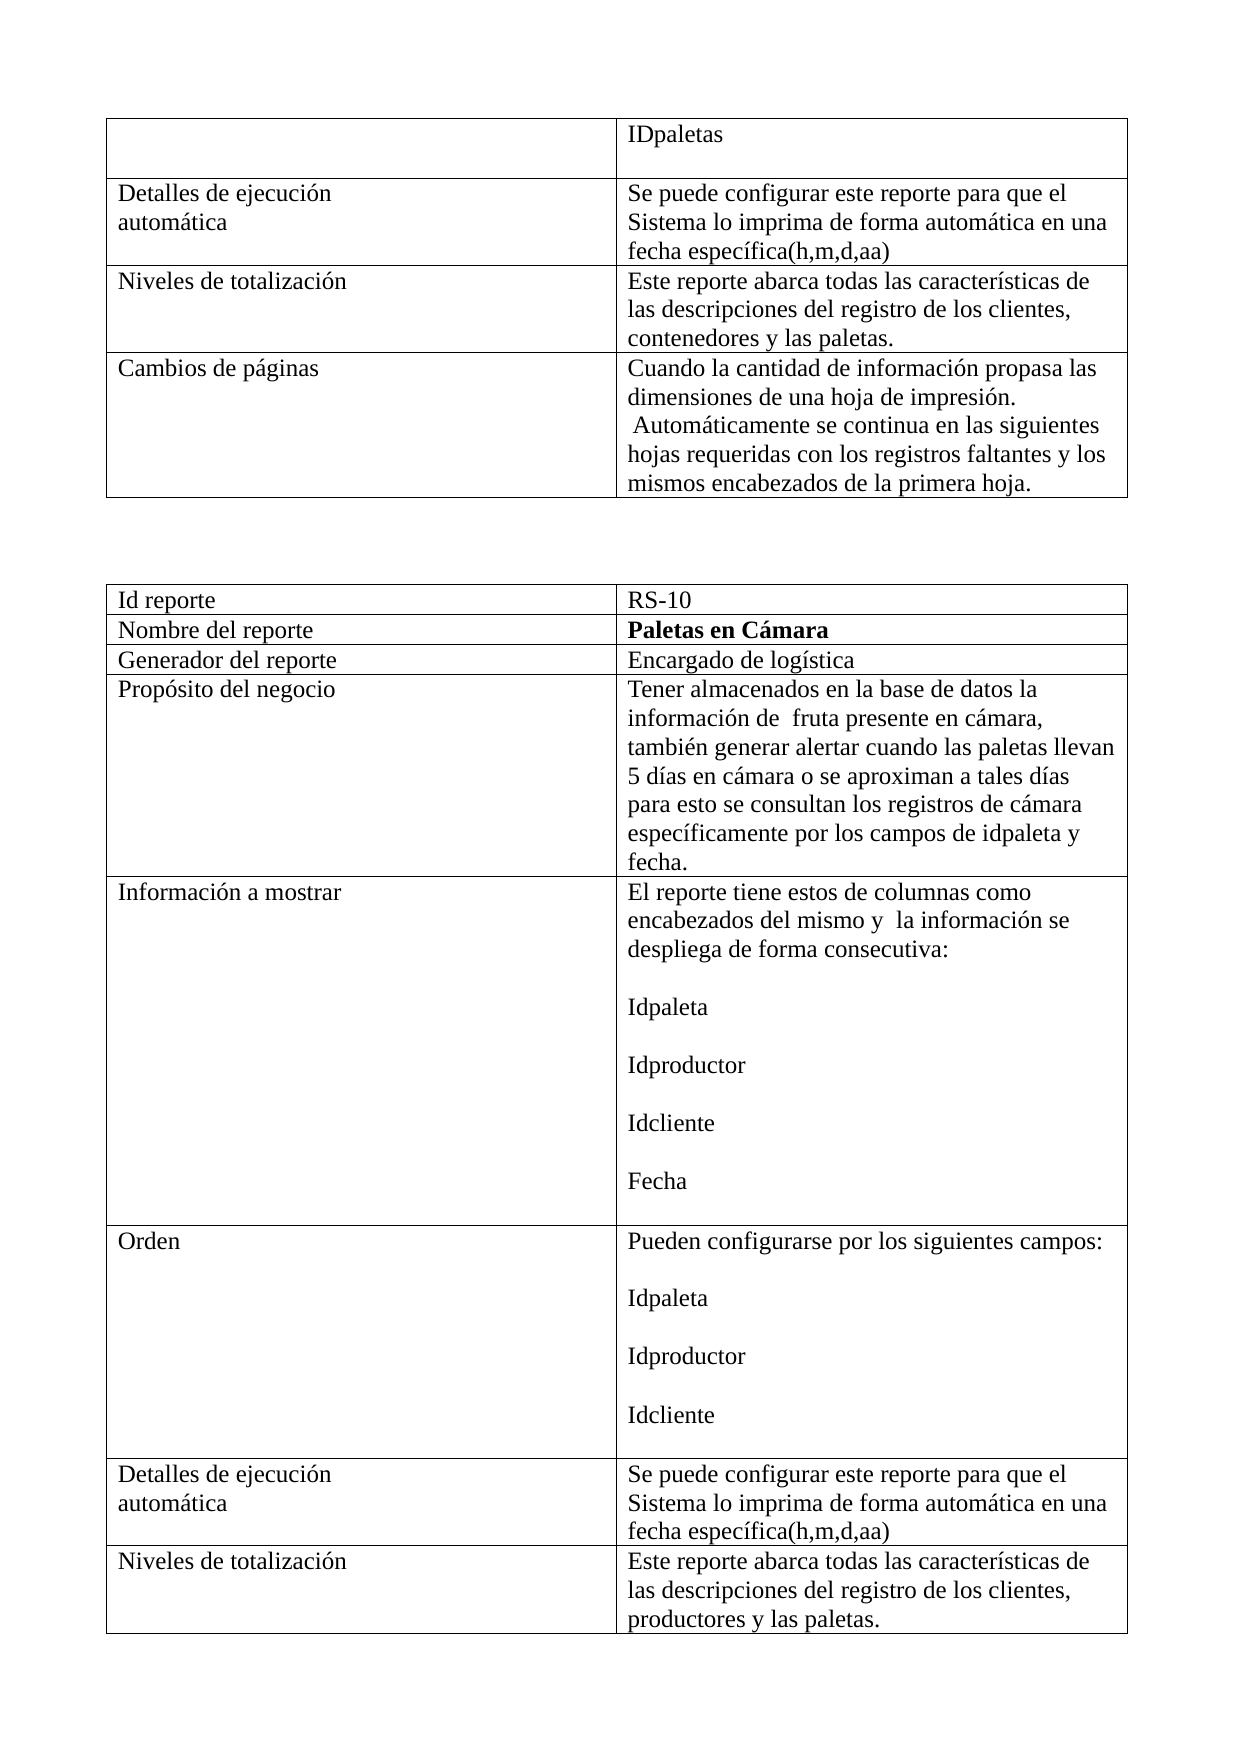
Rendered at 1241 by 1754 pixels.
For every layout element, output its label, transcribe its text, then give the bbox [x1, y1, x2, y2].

table_cell Información a mostrar [107, 877, 616, 1225]
table_cell Cambios de páginas [107, 353, 616, 497]
table_cell Tener almacenados en la base de datos la información de fruta presente en cámara, también generar alertar cuando las paletas llevan 5 días en cámara o se aproximan a tales días para esto se consultan los registros de cámara específicamente por los campos de idpaleta y fecha. [617, 675, 1127, 876]
table_cell IDpaletas [617, 119, 1127, 177]
table_cell Niveles de totalización [107, 1546, 616, 1632]
table_cell Detalles de ejecución automática [107, 179, 616, 265]
table_cell Se puede configurar este reporte para que el Sistema lo imprima de forma automática en una fecha específica(h,m,d,aa) [617, 179, 1127, 265]
table_cell [107, 119, 616, 177]
table_cell Este reporte abarca todas las características de las descripciones del registro de los clientes, productores y las paletas. [617, 1546, 1127, 1632]
table_header RS-10 [617, 585, 1127, 614]
table_cell Encargado de logística [617, 645, 1127, 673]
table_cell Pueden configurarse por los siguientes campos: Idpaleta Idproductor Idcliente [617, 1226, 1127, 1458]
table_cell Orden [107, 1226, 616, 1458]
table_cell El reporte tiene estos de columnas como encabezados del mismo y la información se despliega de forma consecutiva: Idpaleta Idproductor Idcliente Fecha [617, 877, 1127, 1225]
table_cell Se puede configurar este reporte para que el Sistema lo imprima de forma automática en una fecha específica(h,m,d,aa) [617, 1459, 1127, 1545]
table_cell Cuando la cantidad de información propasa las dimensiones de una hoja de impresión. Automáticamente se continua en las siguientes hojas requeridas con los registros faltantes y los mismos encabezados de la primera hoja. [617, 353, 1127, 497]
table_cell Generador del reporte [107, 645, 616, 673]
table_cell Detalles de ejecución automática [107, 1459, 616, 1545]
table_cell Paletas en Cámara [617, 615, 1127, 644]
table_cell Nombre del reporte [107, 615, 616, 644]
table_cell Este reporte abarca todas las características de las descripciones del registro de los clientes, contenedores y las paletas. [617, 266, 1127, 352]
table_header Id reporte [107, 585, 616, 614]
table_cell Propósito del negocio [107, 675, 616, 876]
table_cell Niveles de totalización [107, 266, 616, 352]
